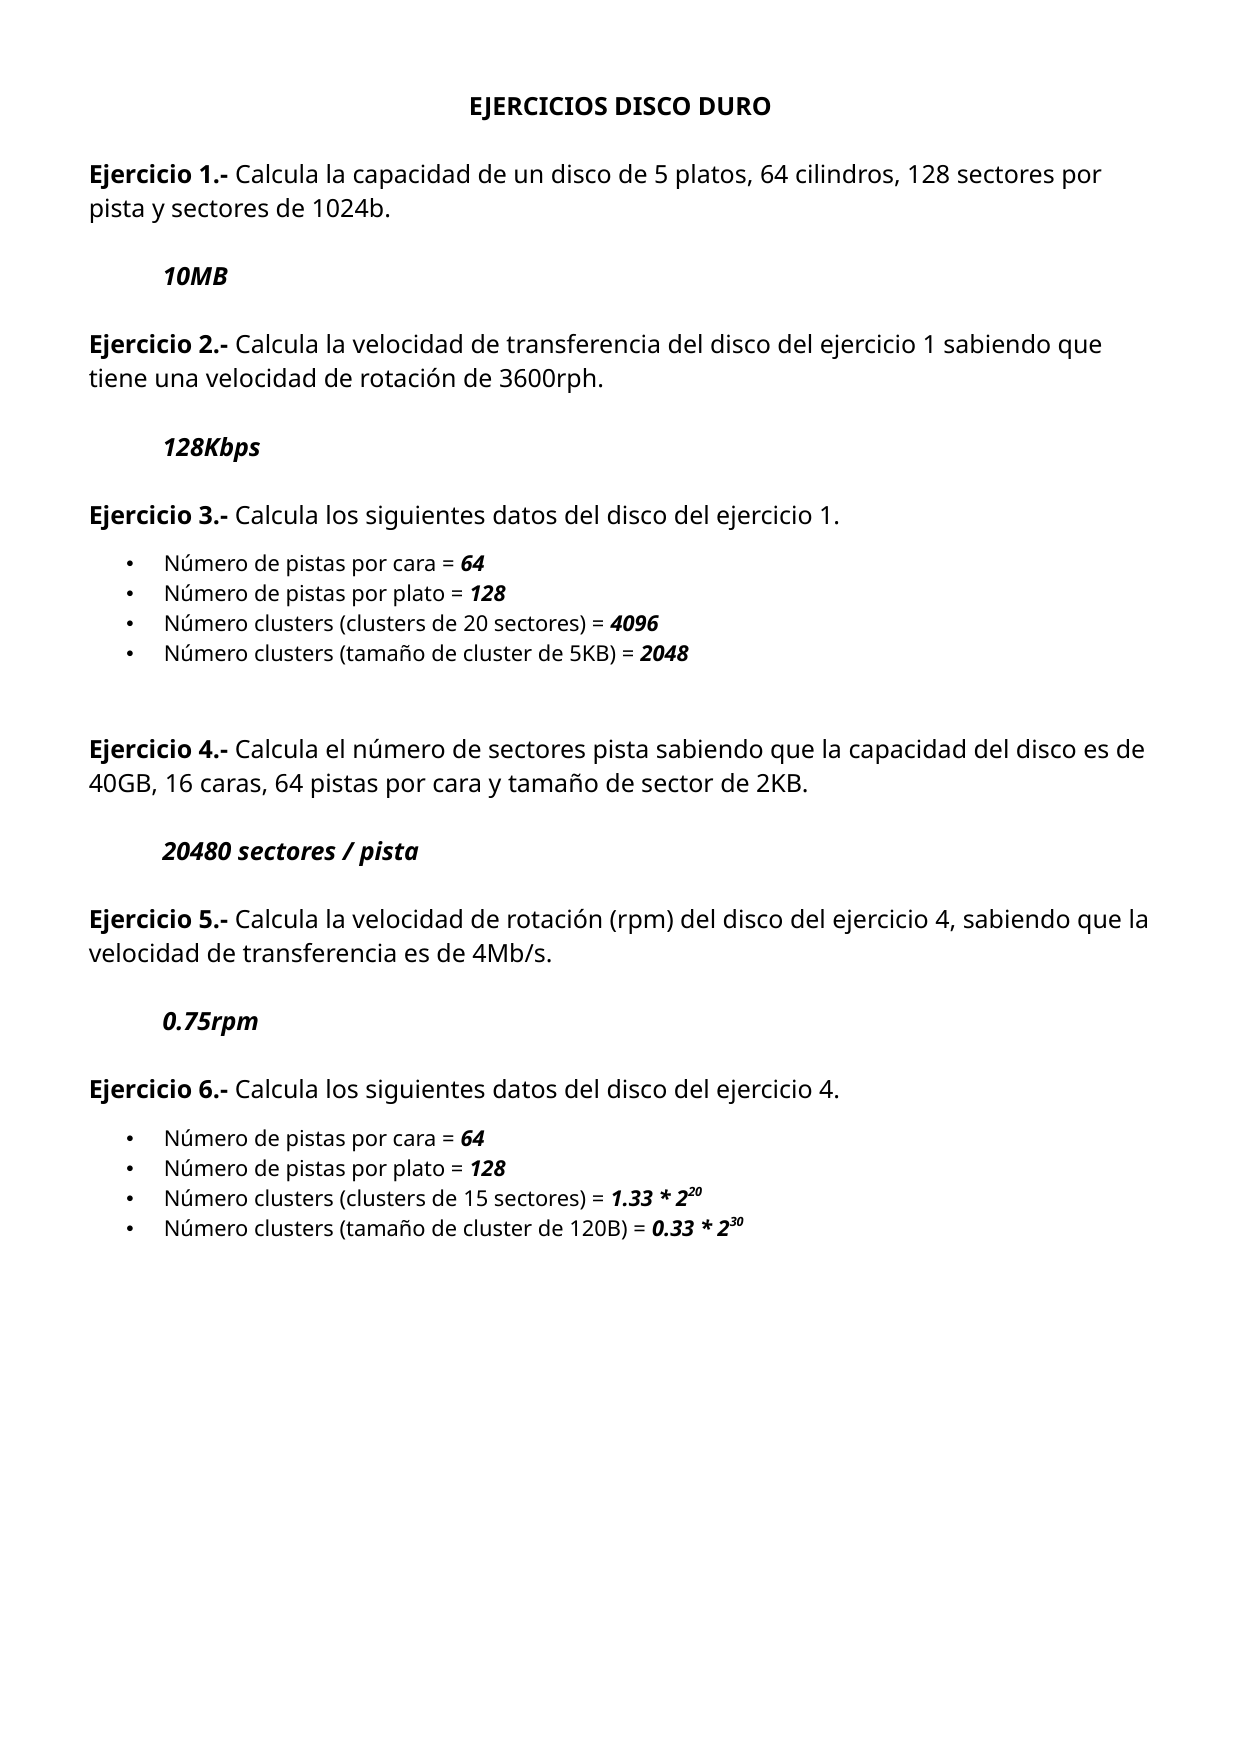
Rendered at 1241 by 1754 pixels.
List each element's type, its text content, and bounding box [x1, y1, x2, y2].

list Número clusters (tamaño de cluster de 120B) = 0.33 * 230 [126, 1213, 1152, 1242]
list Número clusters (tamaño de cluster de 5KB) = 2048 [126, 638, 1152, 668]
list Número clusters (clusters de 15 sectores) = 1.33 * 220 [126, 1183, 1152, 1213]
text Ejercicio 4.- Calcula el número de sectores pista sabiendo que la capacidad del disco es de 40GB, 16 caras, 64 pistas por cara y tamaño de sector de 2KB. [88, 731, 1152, 799]
list Número clusters (clusters de 20 sectores) = 4096 [126, 608, 1152, 638]
list Número de pistas por cara = 64 [126, 548, 1152, 578]
text Ejercicio 5.- Calcula la velocidad de rotación (rpm) del disco del ejercicio 4, sabiendo que la velocidad de transferencia es de 4Mb/s. [88, 902, 1152, 970]
text Ejercicio 3.- Calcula los siguientes datos del disco del ejercicio 1. [88, 497, 1152, 531]
list Número de pistas por plato = 128 [126, 578, 1152, 608]
text EJERCICIOS DISCO DURO [88, 88, 1152, 123]
text 20480 sectores / pista [162, 834, 1152, 868]
text Ejercicio 1.- Calcula la capacidad de un disco de 5 platos, 64 cilindros, 128 sectores por pista y sectores de 1024b. [88, 157, 1152, 225]
text Ejercicio 6.- Calcula los siguientes datos del disco del ejercicio 4. [88, 1072, 1152, 1106]
text 128Kbps [88, 429, 1152, 463]
text Ejercicio 2.- Calcula la velocidad de transferencia del disco del ejercicio 1 sabiendo que tiene una velocidad de rotación de 3600rph. [88, 327, 1152, 395]
text 10MB [88, 259, 1152, 293]
text 0.75rpm [162, 1004, 1152, 1038]
list Número de pistas por cara = 64 [126, 1123, 1152, 1153]
list Número de pistas por plato = 128 [126, 1153, 1152, 1183]
